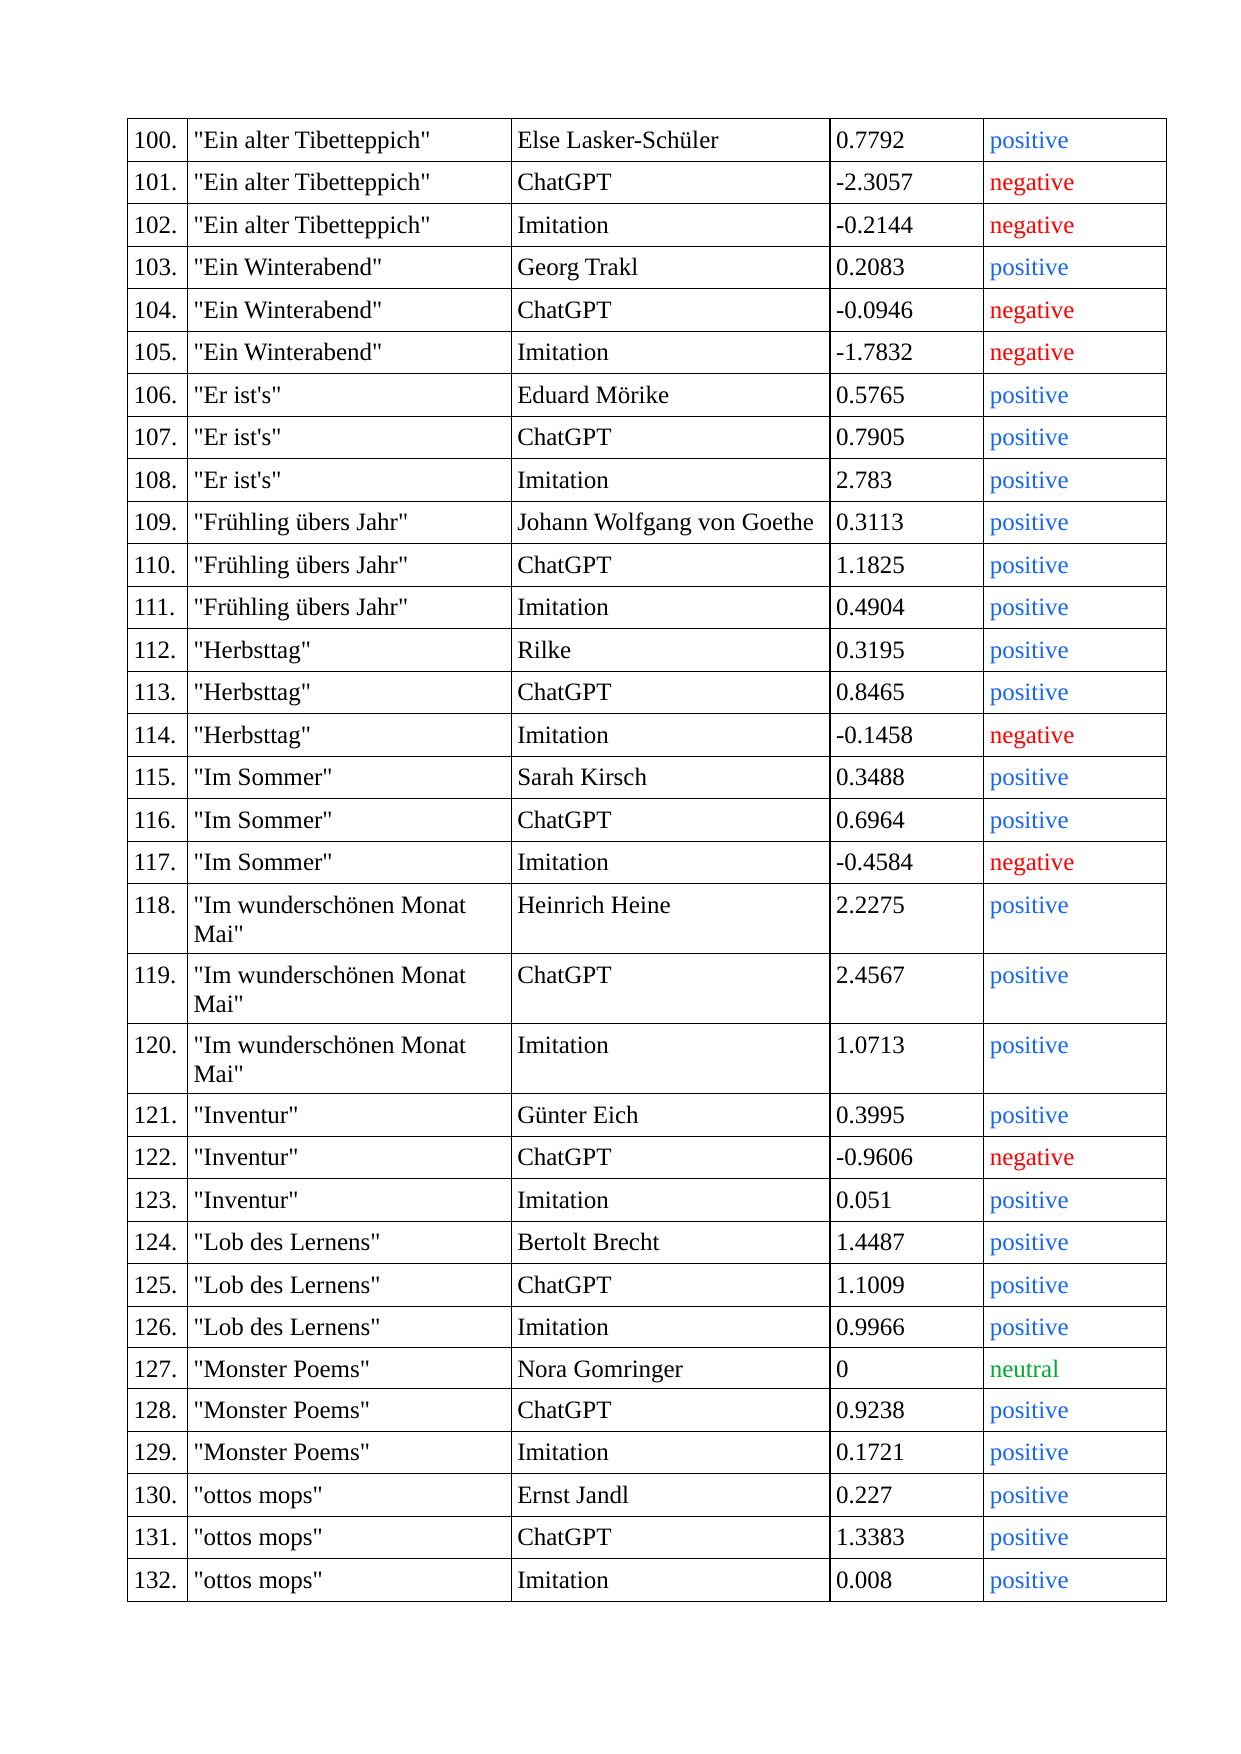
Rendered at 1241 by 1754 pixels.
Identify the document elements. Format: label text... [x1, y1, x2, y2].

table_cell 107. [128, 417, 187, 458]
table_cell positive [984, 417, 1166, 458]
table_cell "Er ist's" [188, 417, 511, 458]
table_cell 0.227 [831, 1474, 983, 1516]
table_cell "Frühling übers Jahr" [188, 544, 511, 586]
table_cell positive [984, 502, 1166, 543]
table_cell positive [984, 544, 1166, 586]
table_cell -0.1458 [831, 714, 983, 756]
table_cell Imitation [512, 1024, 829, 1093]
table_cell Imitation [512, 1179, 829, 1221]
table_cell ChatGPT [512, 1517, 829, 1558]
table_cell Günter Eich [512, 1094, 829, 1136]
table_cell "Ein Winterabend" [188, 289, 511, 331]
table_cell "Inventur" [188, 1137, 511, 1178]
table_cell Eduard Mörike [512, 374, 829, 416]
table_cell "Monster Poems" [188, 1389, 511, 1431]
table_cell 0.7905 [831, 417, 983, 458]
table_cell 0.9238 [831, 1389, 983, 1431]
table_cell "Inventur" [188, 1179, 511, 1221]
table_cell 131. [128, 1517, 187, 1558]
table_cell 103. [128, 247, 187, 288]
table_cell ChatGPT [512, 1389, 829, 1431]
table_cell 130. [128, 1474, 187, 1516]
table_cell "Ein alter Tibetteppich" [188, 119, 511, 161]
table_cell "Im wunderschönen Monat Mai" [188, 954, 511, 1023]
table_cell 115. [128, 757, 187, 798]
table_cell 120. [128, 1024, 187, 1093]
table_cell positive [984, 1559, 1166, 1601]
table_cell "Monster Poems" [188, 1348, 511, 1388]
table_cell positive [984, 1474, 1166, 1516]
table_cell ChatGPT [512, 544, 829, 586]
table_cell Imitation [512, 204, 829, 246]
table_cell "Ein alter Tibetteppich" [188, 162, 511, 203]
table_cell negative [984, 1137, 1166, 1178]
table_cell Johann Wolfgang von Goethe [512, 502, 829, 543]
table_cell Imitation [512, 1307, 829, 1347]
table_cell 0.3995 [831, 1094, 983, 1136]
table_cell Sarah Kirsch [512, 757, 829, 798]
table_cell "Frühling übers Jahr" [188, 587, 511, 628]
table_cell positive [984, 1264, 1166, 1306]
table_cell 2.783 [831, 459, 983, 501]
table_cell 1.1825 [831, 544, 983, 586]
table_cell 105. [128, 332, 187, 373]
table_cell 106. [128, 374, 187, 416]
table_cell 123. [128, 1179, 187, 1221]
table_cell 121. [128, 1094, 187, 1136]
table_cell positive [984, 1094, 1166, 1136]
table_cell 124. [128, 1222, 187, 1263]
table_cell "Im Sommer" [188, 842, 511, 883]
table_cell negative [984, 842, 1166, 883]
table_cell Heinrich Heine [512, 884, 829, 953]
table_cell ChatGPT [512, 1264, 829, 1306]
table_cell 0.9966 [831, 1307, 983, 1347]
table_cell ChatGPT [512, 954, 829, 1023]
table_cell 117. [128, 842, 187, 883]
table_cell "Inventur" [188, 1094, 511, 1136]
table_cell "ottos mops" [188, 1474, 511, 1516]
table_cell 1.1009 [831, 1264, 983, 1306]
table_cell positive [984, 1517, 1166, 1558]
table_cell 0.8465 [831, 672, 983, 713]
table_cell "ottos mops" [188, 1559, 511, 1601]
table_cell 0.3195 [831, 629, 983, 671]
table_cell negative [984, 204, 1166, 246]
table_cell 132. [128, 1559, 187, 1601]
table_cell 0.3113 [831, 502, 983, 543]
table_cell 126. [128, 1307, 187, 1347]
table_cell positive [984, 459, 1166, 501]
table_cell ChatGPT [512, 289, 829, 331]
table_cell 0.3488 [831, 757, 983, 798]
table_cell 0.051 [831, 1179, 983, 1221]
table_cell 101. [128, 162, 187, 203]
table_cell 1.0713 [831, 1024, 983, 1093]
table_cell "Monster Poems" [188, 1432, 511, 1473]
table_cell -2.3057 [831, 162, 983, 203]
table_cell Imitation [512, 587, 829, 628]
table_cell negative [984, 714, 1166, 756]
table_cell negative [984, 289, 1166, 331]
table_cell 0.6964 [831, 799, 983, 841]
table_cell 102. [128, 204, 187, 246]
table_cell 108. [128, 459, 187, 501]
table_cell "Lob des Lernens" [188, 1307, 511, 1347]
table_cell 113. [128, 672, 187, 713]
table_cell ChatGPT [512, 162, 829, 203]
table_cell 118. [128, 884, 187, 953]
table_cell 110. [128, 544, 187, 586]
table_cell 125. [128, 1264, 187, 1306]
table_cell Imitation [512, 1559, 829, 1601]
table_cell Georg Trakl [512, 247, 829, 288]
table_cell 1.3383 [831, 1517, 983, 1558]
table_cell positive [984, 1222, 1166, 1263]
table_cell 2.2275 [831, 884, 983, 953]
table_cell 119. [128, 954, 187, 1023]
table_cell positive [984, 1389, 1166, 1431]
table_cell 0.5765 [831, 374, 983, 416]
table_cell 0.1721 [831, 1432, 983, 1473]
table_cell 114. [128, 714, 187, 756]
table_cell 111. [128, 587, 187, 628]
table_cell positive [984, 757, 1166, 798]
table_cell positive [984, 1307, 1166, 1347]
table_cell "Herbsttag" [188, 714, 511, 756]
table_cell positive [984, 1432, 1166, 1473]
table_cell ChatGPT [512, 417, 829, 458]
table_cell "Im wunderschönen Monat Mai" [188, 1024, 511, 1093]
table_cell Nora Gomringer [512, 1348, 829, 1388]
table_cell 122. [128, 1137, 187, 1178]
table_cell 0 [831, 1348, 983, 1388]
table_cell Imitation [512, 459, 829, 501]
table_cell -1.7832 [831, 332, 983, 373]
table_cell -0.4584 [831, 842, 983, 883]
table_cell "Ein Winterabend" [188, 332, 511, 373]
table_cell ChatGPT [512, 1137, 829, 1178]
table_cell "Im Sommer" [188, 799, 511, 841]
table_cell ChatGPT [512, 799, 829, 841]
table_cell "Frühling übers Jahr" [188, 502, 511, 543]
table_cell 129. [128, 1432, 187, 1473]
table_cell 2.4567 [831, 954, 983, 1023]
table_cell "ottos mops" [188, 1517, 511, 1558]
table_cell positive [984, 1024, 1166, 1093]
table_cell "Er ist's" [188, 374, 511, 416]
table_cell Bertolt Brecht [512, 1222, 829, 1263]
table_cell 0.4904 [831, 587, 983, 628]
table_cell 100. [128, 119, 187, 161]
table_cell "Ein Winterabend" [188, 247, 511, 288]
table_cell ChatGPT [512, 672, 829, 713]
table_cell 0.008 [831, 1559, 983, 1601]
table_cell Rilke [512, 629, 829, 671]
table_cell -0.0946 [831, 289, 983, 331]
table_cell "Ein alter Tibetteppich" [188, 204, 511, 246]
table_cell positive [984, 247, 1166, 288]
table_cell Imitation [512, 1432, 829, 1473]
table_cell positive [984, 119, 1166, 161]
table_cell Else Lasker-Schüler [512, 119, 829, 161]
table_cell 112. [128, 629, 187, 671]
table_cell negative [984, 332, 1166, 373]
table_cell positive [984, 1179, 1166, 1221]
table_cell "Im wunderschönen Monat Mai" [188, 884, 511, 953]
table_cell "Lob des Lernens" [188, 1222, 511, 1263]
table_cell 116. [128, 799, 187, 841]
table_cell positive [984, 587, 1166, 628]
table_cell "Herbsttag" [188, 672, 511, 713]
table_cell 128. [128, 1389, 187, 1431]
table_cell 109. [128, 502, 187, 543]
table_cell Imitation [512, 842, 829, 883]
table_cell 1.4487 [831, 1222, 983, 1263]
table_cell 0.7792 [831, 119, 983, 161]
table_cell "Herbsttag" [188, 629, 511, 671]
table_cell positive [984, 629, 1166, 671]
table_cell "Lob des Lernens" [188, 1264, 511, 1306]
table_cell Imitation [512, 714, 829, 756]
table_cell -0.2144 [831, 204, 983, 246]
table_cell "Im Sommer" [188, 757, 511, 798]
table_cell Imitation [512, 332, 829, 373]
table_cell negative [984, 162, 1166, 203]
table_cell positive [984, 799, 1166, 841]
table_cell "Er ist's" [188, 459, 511, 501]
table_cell Ernst Jandl [512, 1474, 829, 1516]
table_cell 104. [128, 289, 187, 331]
table_cell 127. [128, 1348, 187, 1388]
table_cell positive [984, 884, 1166, 953]
table_cell positive [984, 672, 1166, 713]
table_cell positive [984, 374, 1166, 416]
table_cell positive [984, 954, 1166, 1023]
table_cell -0.9606 [831, 1137, 983, 1178]
table_cell neutral [984, 1348, 1166, 1388]
table_cell 0.2083 [831, 247, 983, 288]
